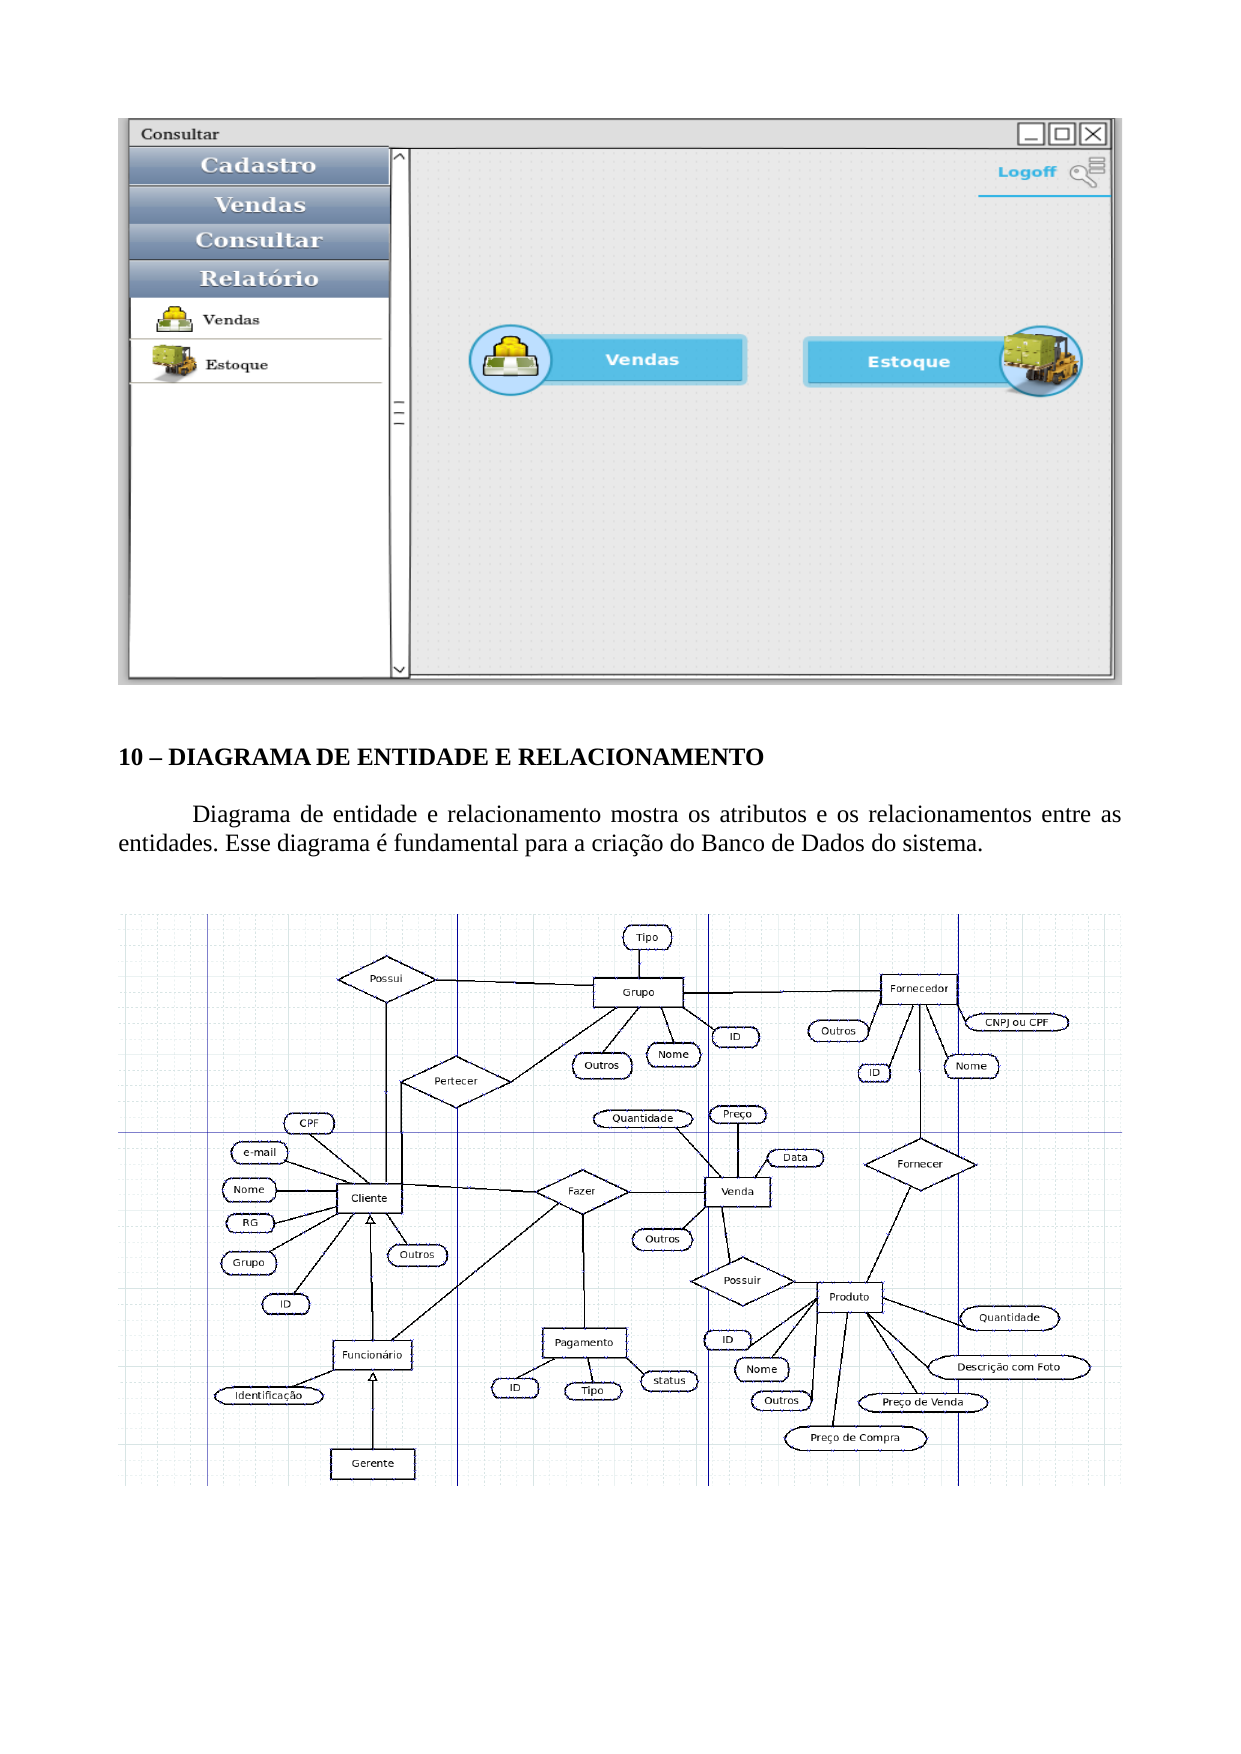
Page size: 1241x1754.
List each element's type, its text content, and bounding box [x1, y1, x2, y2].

text Diagrama de entidade e relacionamento mostra os atributos e os relacionamentos entre as entidades. Esse diagrama é fundamental para a criação do Banco de Dados do sistema. [118, 799, 1122, 857]
picture [118, 914, 1123, 1486]
text 10 – DIAGRAMA DE ENTIDADE E RELACIONAMENTO [118, 742, 1122, 771]
picture [118, 118, 1123, 685]
